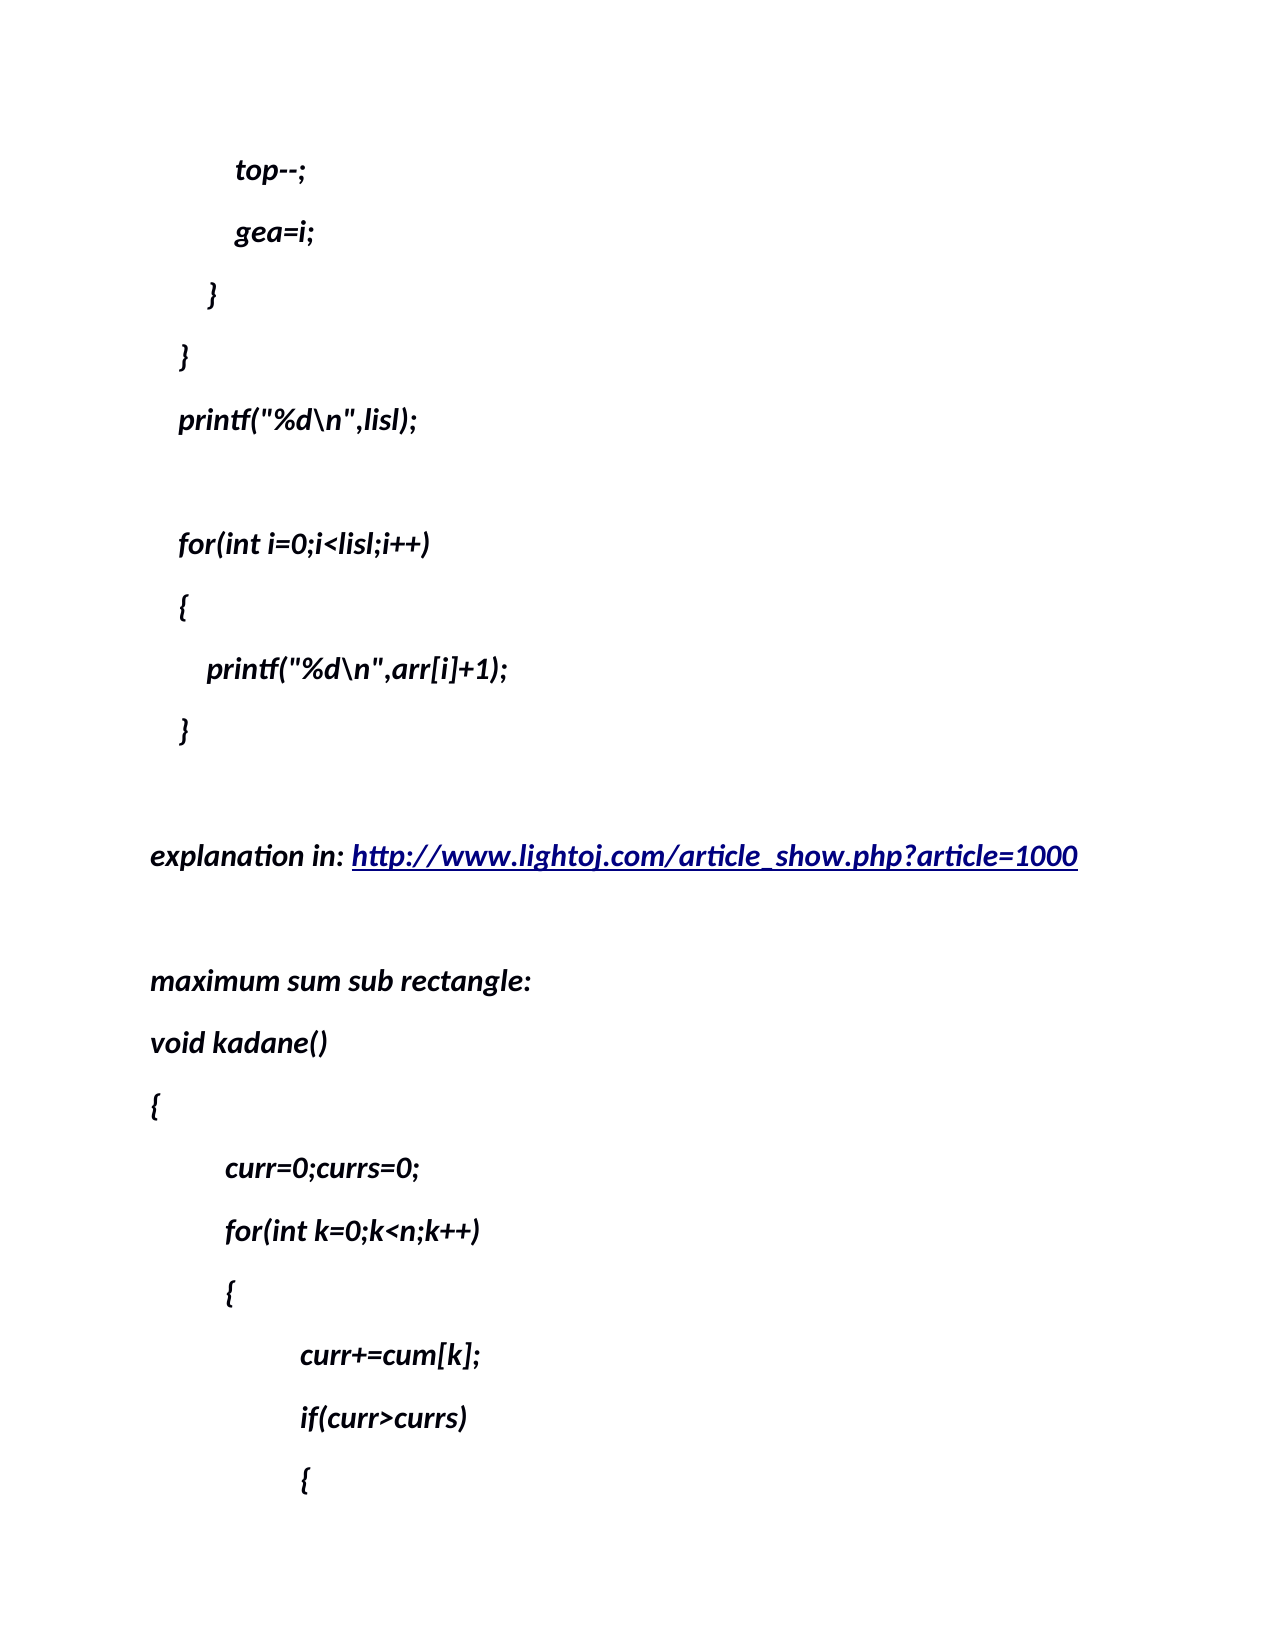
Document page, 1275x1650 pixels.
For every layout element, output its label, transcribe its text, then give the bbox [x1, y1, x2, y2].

text { [150, 1460, 1125, 1498]
text { [150, 587, 1125, 625]
text } [150, 337, 1125, 375]
text void kadane() [150, 1023, 1125, 1062]
text curr=0;currs=0; [150, 1148, 1125, 1186]
text gea=i; [150, 212, 1125, 251]
text printf("%d\n",lisl); [150, 399, 1125, 438]
text top--; [150, 150, 1125, 188]
text if(curr>currs) [150, 1398, 1125, 1436]
text explanation in: http://www.lightoj.com/article_show.php?article=1000 [150, 836, 1125, 874]
text maximum sum sub rectangle: [150, 961, 1125, 999]
text curr+=cum[k]; [150, 1336, 1125, 1374]
text { [150, 1086, 1125, 1124]
text } [150, 275, 1125, 313]
text for(int i=0;i<lisl;i++) [150, 524, 1125, 562]
text printf("%d\n",arr[i]+1); [150, 649, 1125, 687]
text { [150, 1273, 1125, 1311]
text for(int k=0;k<n;k++) [150, 1211, 1125, 1249]
text } [150, 712, 1125, 750]
